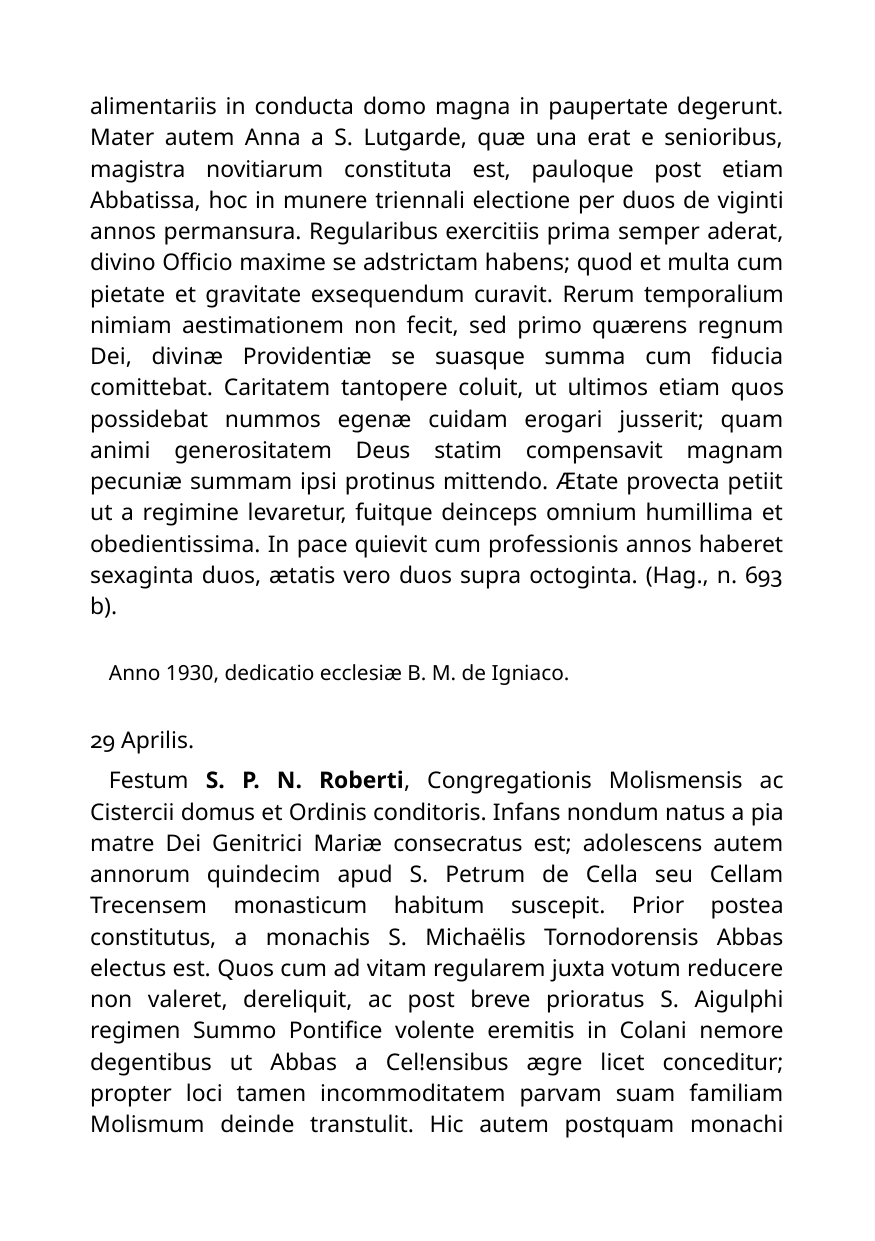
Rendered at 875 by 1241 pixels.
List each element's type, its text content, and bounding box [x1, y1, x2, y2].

text alimentariis in conducta domo magna in paupertate degerunt. Mater autem Anna a S. Lutgarde, quæ una erat e senioribus, magistra novitiarum constituta est, pauloque post etiam Abbatissa, hoc in munere triennali electione per duos de viginti annos permansura. Regularibus exercitiis prima semper aderat, divino Officio maxime se adstrictam habens; quod et multa cum pietate et gravitate exse­quendum curavit. Rerum temporalium nimiam aestimationem non fecit, sed primo quærens regnum Dei, divinæ Providentiæ se suasque summa cum fiducia comittebat. Caritatem tanto­pere coluit, ut ultimos etiam quos possidebat nummos egenæ cuidam erogari jusserit; quam animi generositatem Deus statim compensavit magnam pecuniæ summam ipsi protinus mittendo. Ætate provecta petiit ut a regimine levaretur, fuitque deinceps omnium humillima et obedientissima. In pace quievit cum professionis annos haberet sexaginta duos, ætatis vero duos supra octoginta. (Hag., n. 693 b). [90, 90, 784, 621]
text 29 Aprilis. [90, 724, 784, 756]
text Anno 1930, dedicatio ecclesiæ B. M. de Igniaco. [90, 658, 784, 687]
text Festum S. P. N. Roberti, Congregationis Molismensis ac Cistercii domus et Ordinis conditoris. Infans nondum natus a pia matre Dei Genitrici Mariæ consecratus est; adolescens autem annorum quindecim apud S. Petrum de Cella seu Cellam Trecensem monasticum habitum suscepit. Prior postea constitutus, a monachis S. Michaëlis Tornodorensis Abbas electus est. Quos cum ad vitam regularem juxta votum reducere non valeret, dereliquit, ac post breve prioratus S. Aigulphi regimen Summo Pontifice volente eremitis in Colani nemore degentibus ut Abbas a Cel!ensibus ægre licet conceditur; propter loci tamen incommoditatem parvam suam familiam Molismum deinde transtulit. Hic autem postquam monachi [90, 764, 784, 1139]
